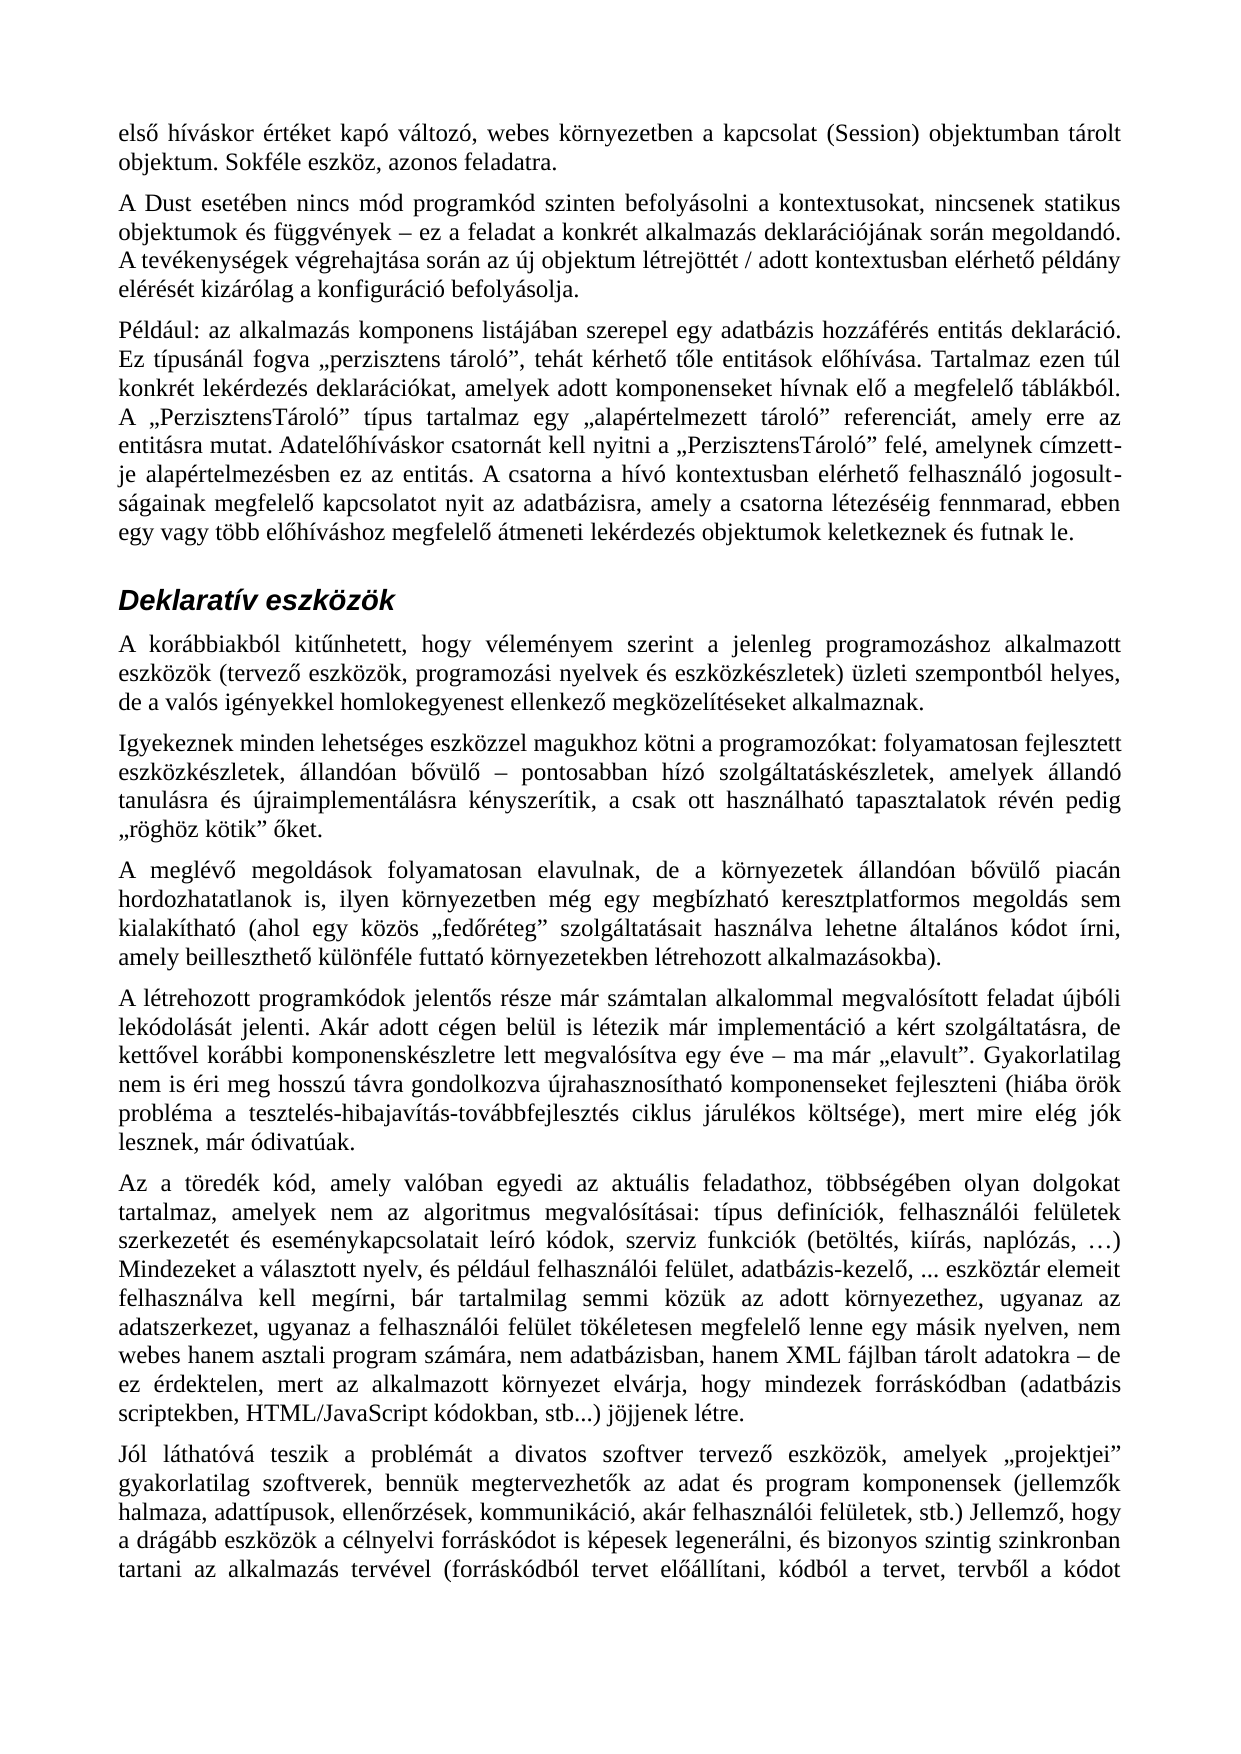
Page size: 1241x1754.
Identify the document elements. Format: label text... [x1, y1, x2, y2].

text A Dust esetében nincs mód programkód szinten befolyásolni a kontextusokat, nincsenek statikus objektumok és függvények – ez a feladat a konkrét alkalmazás deklarációjának során megoldandó. A tevékenységek végrehajtása során az új objektum létrejöttét / adott kontextusban elérhető példány elérését kizárólag a konfiguráció befolyásolja. [118, 188, 1122, 303]
text Igyekeznek minden lehetséges eszközzel magukhoz kötni a programozókat: folyamatosan fejlesztett eszközkészletek, állandóan bővülő – pontosabban hízó szolgáltatáskészletek, amelyek állandó tanulásra és újraimplementálásra kényszerítik, a csak ott használható tapasztalatok révén pedig „röghöz kötik” őket. [118, 728, 1122, 843]
text Az a töredék kód, amely valóban egyedi az aktuális feladathoz, többségében olyan dolgokat tartalmaz, amelyek nem az algoritmus megvalósításai: típus definíciók, felhasználói felületek szerkezetét és eseménykapcsolatait leíró kódok, szerviz funkciók (betöltés, kiírás, naplózás, …) Mindezeket a választott nyelv, és például felhasználói felület, adatbázis-kezelő, ... eszköztár elemeit felhasználva kell megírni, bár tartalmilag semmi közük az adott környezethez, ugyanaz az adatszerkezet, ugyanaz a felhasználói felület tökéletesen megfelelő lenne egy másik nyelven, nem webes hanem asztali program számára, nem adatbázisban, hanem XML fájlban tárolt adatokra – de ez érdektelen, mert az alkalmazott környezet elvárja, hogy mindezek forráskódban (adatbázis scriptekben, HTML/JavaScript kódokban, stb...) jöjjenek létre. [118, 1168, 1122, 1427]
text első híváskor értéket kapó változó, webes környezetben a kapcsolat (Session) objektumban tárolt objektum. Sokféle eszköz, azonos feladatra. [118, 118, 1122, 176]
text Például: az alkalmazás komponens listájában szerepel egy adatbázis hozzáférés entitás deklaráció. Ez típusánál fogva „perzisztens tároló”, tehát kérhető tőle entitások előhívása. Tartalmaz ezen túl konkrét lekérdezés deklarációkat, amelyek adott komponenseket hívnak elő a megfelelő táblákból. A „PerzisztensTároló” típus tartalmaz egy „alapértelmezett tároló” referenciát, amely erre az entitásra mutat. Adatelőhíváskor csatornát kell nyitni a „PerzisztensTároló” felé, amelynek címzett­je alapértelmezésben ez az entitás. A csatorna a hívó kontextusban elérhető felhasználó jogosult­ságainak megfelelő kapcsolatot nyit az adatbázisra, amely a csatorna létezéséig fennmarad, ebben egy vagy több előhíváshoz megfelelő átmeneti lekérdezés objektumok keletkeznek és futnak le. [118, 316, 1122, 546]
text Jól láthatóvá teszik a problémát a divatos szoftver tervező eszközök, amelyek „projektjei” gyakorlatilag szoftverek, bennük megtervezhetők az adat és program komponensek (jellemzők halmaza, adattípusok, ellenőrzések, kommunikáció, akár felhasználói felületek, stb.) Jellemző, hogy a drágább eszközök a célnyelvi forráskódot is képesek legenerálni, és bizonyos szintig szinkronban tartani az alkalmazás tervével (forráskódból tervet előállítani, kódból a tervet, tervből a kódot [118, 1439, 1122, 1583]
text A létrehozott programkódok jelentős része már számtalan alkalommal megvalósított feladat újbóli lekódolását jelenti. Akár adott cégen belül is létezik már implementáció a kért szolgáltatásra, de kettővel korábbi komponenskészletre lett megvalósítva egy éve – ma már „elavult”. Gyakorlatilag nem is éri meg hosszú távra gondolkozva újrahasznosítható komponenseket fejleszteni (hiába örök probléma a tesztelés-hibajavítás-továbbfejlesztés ciklus járulékos költsége), mert mire elég jók lesznek, már ódivatúak. [118, 983, 1122, 1155]
subtitle Deklaratív eszközök [118, 583, 1122, 617]
text A korábbiakból kitűnhetett, hogy véleményem szerint a jelenleg programozáshoz alkalmazott eszközök (tervező eszközök, programozási nyelvek és eszközkészletek) üzleti szempontból helyes, de a valós igényekkel homlokegyenest ellenkező megközelítéseket alkalmaznak. [118, 629, 1122, 715]
text A meglévő megoldások folyamatosan elavulnak, de a környezetek állandóan bővülő piacán hordozhatatlanok is, ilyen környezetben még egy megbízható keresztplatformos megoldás sem kialakítható (ahol egy közös „fedőréteg” szolgáltatásait használva lehetne általános kódot írni, amely beilleszthető különféle futtató környezetekben létrehozott alkalmazásokba). [118, 855, 1122, 970]
